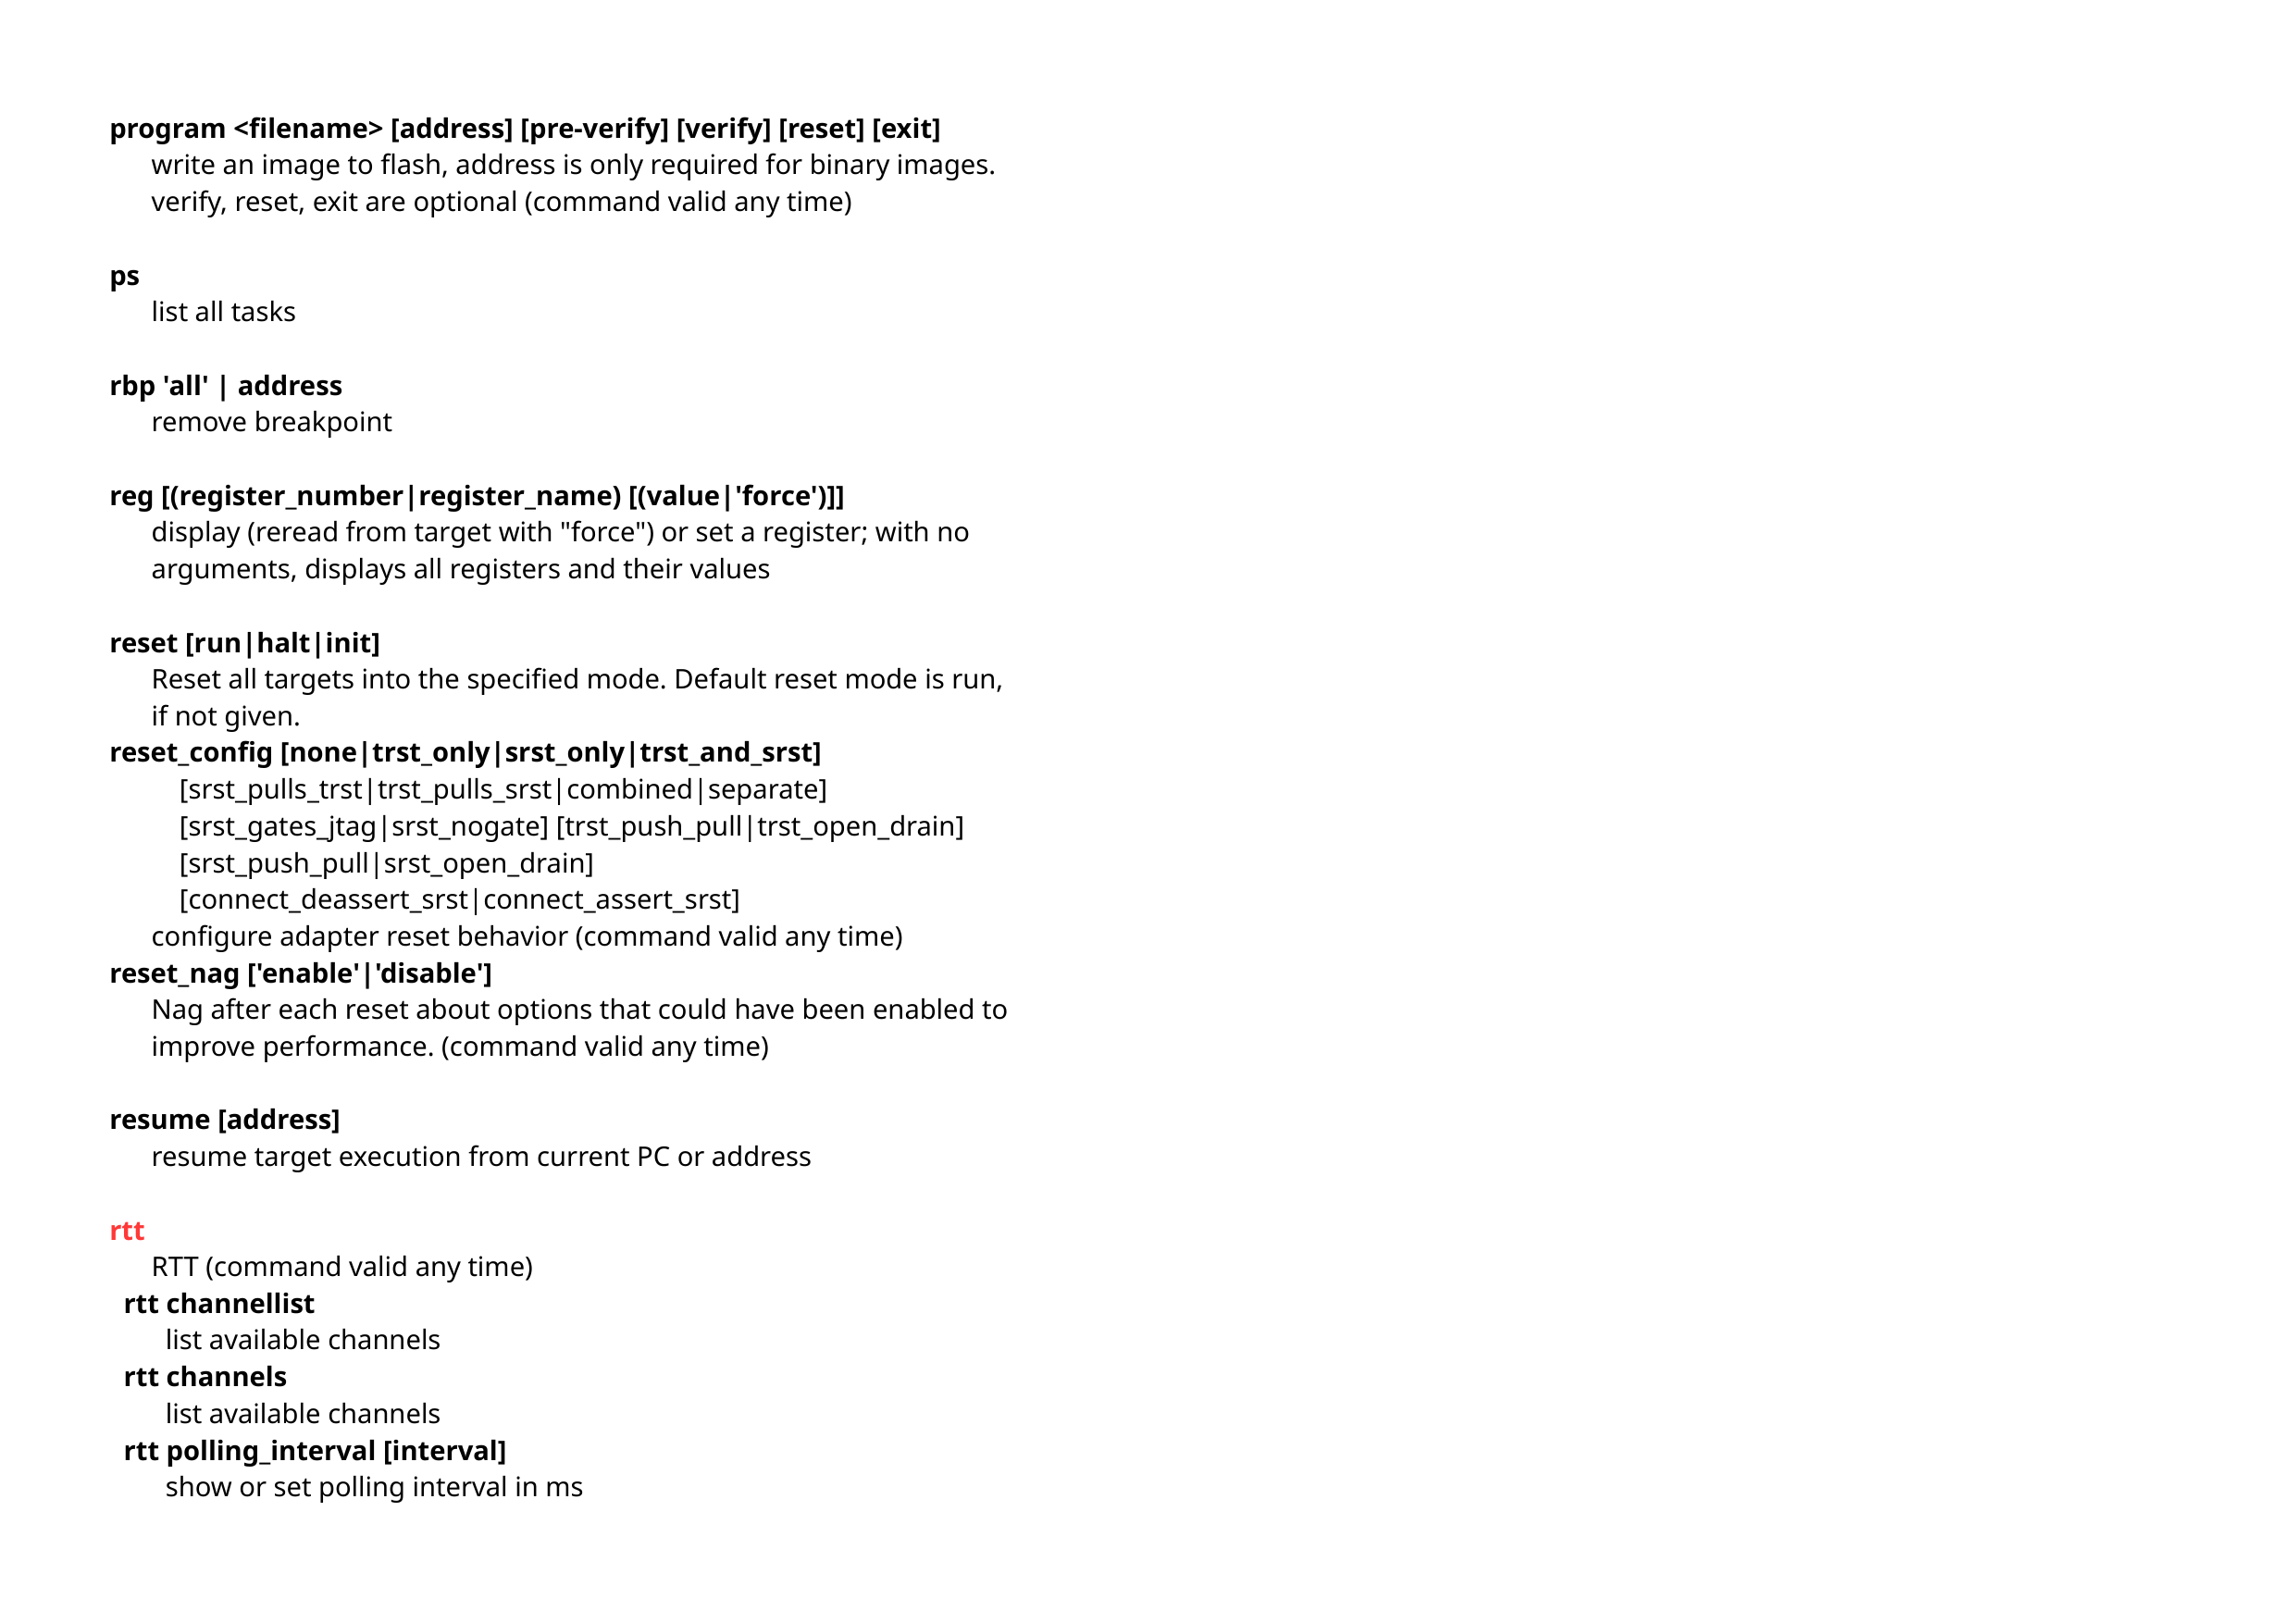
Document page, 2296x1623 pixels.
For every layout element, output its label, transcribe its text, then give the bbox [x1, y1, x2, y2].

text [srst_push_pull|srst_open_drain] [109, 844, 2186, 881]
text resume [address] [109, 1101, 2186, 1137]
text Reset all targets into the specified mode. Default reset mode is run, [109, 660, 2186, 697]
text list available channels [109, 1394, 2186, 1431]
text write an image to flash, address is only required for binary images. [109, 146, 2186, 182]
text reset_config [none|trst_only|srst_only|trst_and_srst] [109, 734, 2186, 770]
text improve performance. (command valid any time) [109, 1027, 2186, 1064]
text if not given. [109, 697, 2186, 734]
text resume target execution from current PC or address [109, 1137, 2186, 1174]
text reset [run|halt|init] [109, 624, 2186, 660]
text rtt polling_interval [interval] [109, 1431, 2186, 1468]
text configure adapter reset behavior (command valid any time) [109, 917, 2186, 954]
text remove breakpoint [109, 403, 2186, 440]
text program <filename> [address] [pre-verify] [verify] [reset] [exit] [109, 109, 2186, 146]
text list available channels [109, 1321, 2186, 1357]
text ps [109, 256, 2186, 293]
text verify, reset, exit are optional (command valid any time) [109, 182, 2186, 219]
text rbp 'all' | address [109, 366, 2186, 403]
text [srst_gates_jtag|srst_nogate] [trst_push_pull|trst_open_drain] [109, 807, 2186, 844]
text Nag after each reset about options that could have been enabled to [109, 991, 2186, 1027]
text reg [(register_number|register_name) [(value|'force')]] [109, 477, 2186, 514]
text reset_nag ['enable'|'disable'] [109, 954, 2186, 991]
text rtt channellist [109, 1284, 2186, 1321]
text list all tasks [109, 293, 2186, 329]
text rtt channels [109, 1357, 2186, 1394]
text [connect_deassert_srst|connect_assert_srst] [109, 881, 2186, 917]
text rtt [109, 1211, 2186, 1247]
text [srst_pulls_trst|trst_pulls_srst|combined|separate] [109, 770, 2186, 807]
text arguments, displays all registers and their values [109, 550, 2186, 587]
text show or set polling interval in ms [109, 1468, 2186, 1505]
text RTT (command valid any time) [109, 1247, 2186, 1284]
text display (reread from target with "force") or set a register; with no [109, 514, 2186, 550]
